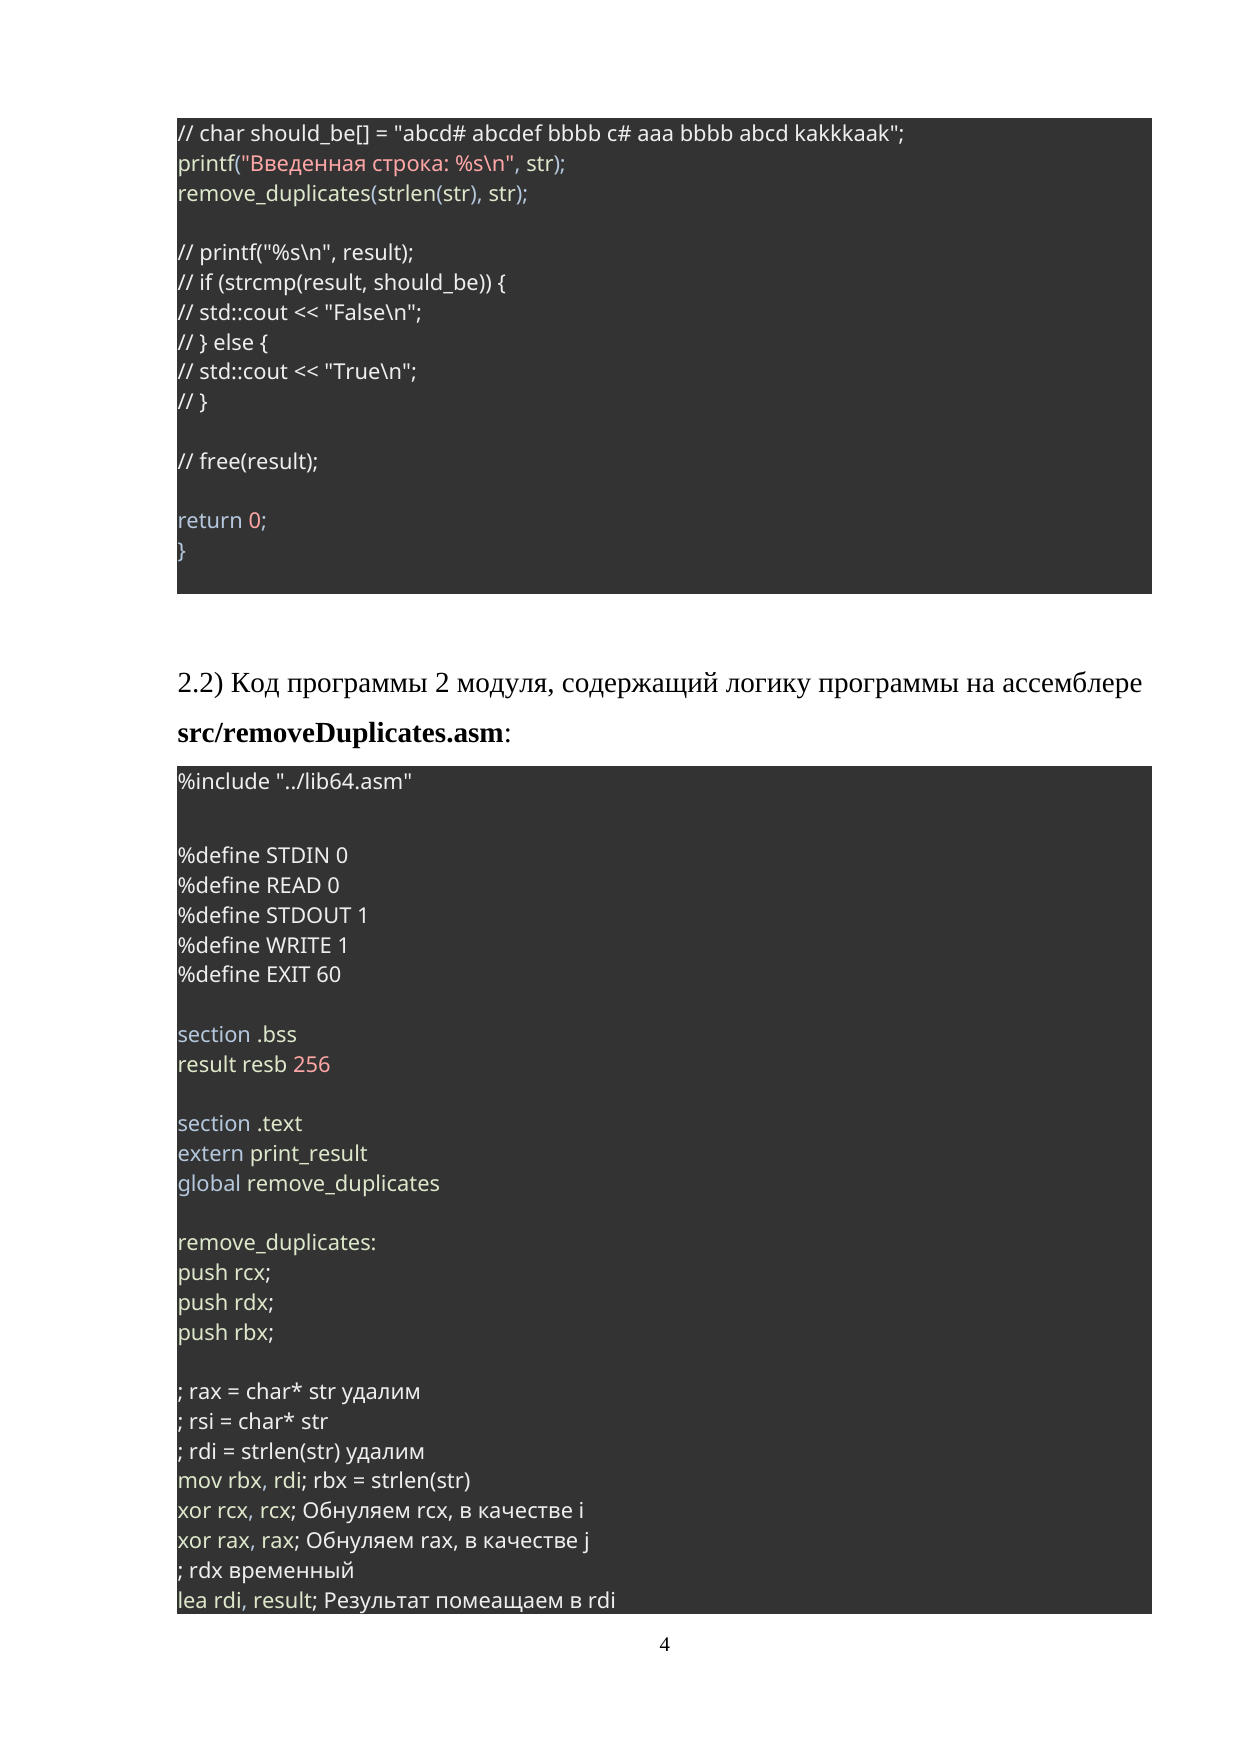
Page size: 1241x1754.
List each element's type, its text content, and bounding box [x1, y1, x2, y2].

text // std::cout << "False\n"; [177, 297, 1152, 327]
text // } [177, 386, 1152, 416]
text push rcx; [177, 1257, 1152, 1287]
text %define READ 0 [177, 870, 1152, 900]
text // printf("%s\n", result); [177, 237, 1152, 267]
text section .text [177, 1108, 1152, 1138]
text ; rax = char* str удалим [177, 1376, 1152, 1406]
text remove_duplicates(strlen(str), str); [177, 178, 1152, 207]
text return 0; [177, 505, 1152, 535]
text } [177, 535, 1152, 565]
text result resb 256 [177, 1049, 1152, 1078]
text // if (strcmp(result, should_be)) { [177, 267, 1152, 297]
text global remove_duplicates [177, 1168, 1152, 1198]
text %include "../lib64.asm" [177, 766, 1152, 796]
text ; rdx временный [177, 1555, 1152, 1585]
text extern print_result [177, 1138, 1152, 1168]
text %define EXIT 60 [177, 959, 1152, 989]
text // free(result); [177, 446, 1152, 475]
text section .bss [177, 1019, 1152, 1049]
text xor rcx, rcx; Обнуляем rcx, в качестве i [177, 1495, 1152, 1525]
text %define STDIN 0 [177, 840, 1152, 870]
text ; rdi = strlen(str) удалим [177, 1436, 1152, 1466]
text push rdx; [177, 1287, 1152, 1317]
text %define WRITE 1 [177, 930, 1152, 959]
text 2.2) Код программы 2 модуля, содержащий логику программы на ассемблере src/removeDuplicates.asm: [177, 665, 1152, 749]
text %define STDOUT 1 [177, 900, 1152, 930]
text // char should_be[] = "abcd# abcdef bbbb c# aaa bbbb abcd kakkkaak"; [177, 118, 1152, 148]
text xor rax, rax; Обнуляем rax, в качестве j [177, 1525, 1152, 1555]
text lea rdi, result; Результат помеащаем в rdi [177, 1585, 1152, 1614]
text push rbx; [177, 1317, 1152, 1346]
text remove_duplicates: [177, 1227, 1152, 1257]
text printf("Введенная строка: %s\n", str); [177, 148, 1152, 178]
text ; rsi = char* str [177, 1406, 1152, 1436]
text mov rbx, rdi; rbx = strlen(str) [177, 1466, 1152, 1495]
text // std::cout << "True\n"; [177, 356, 1152, 386]
text // } else { [177, 327, 1152, 356]
